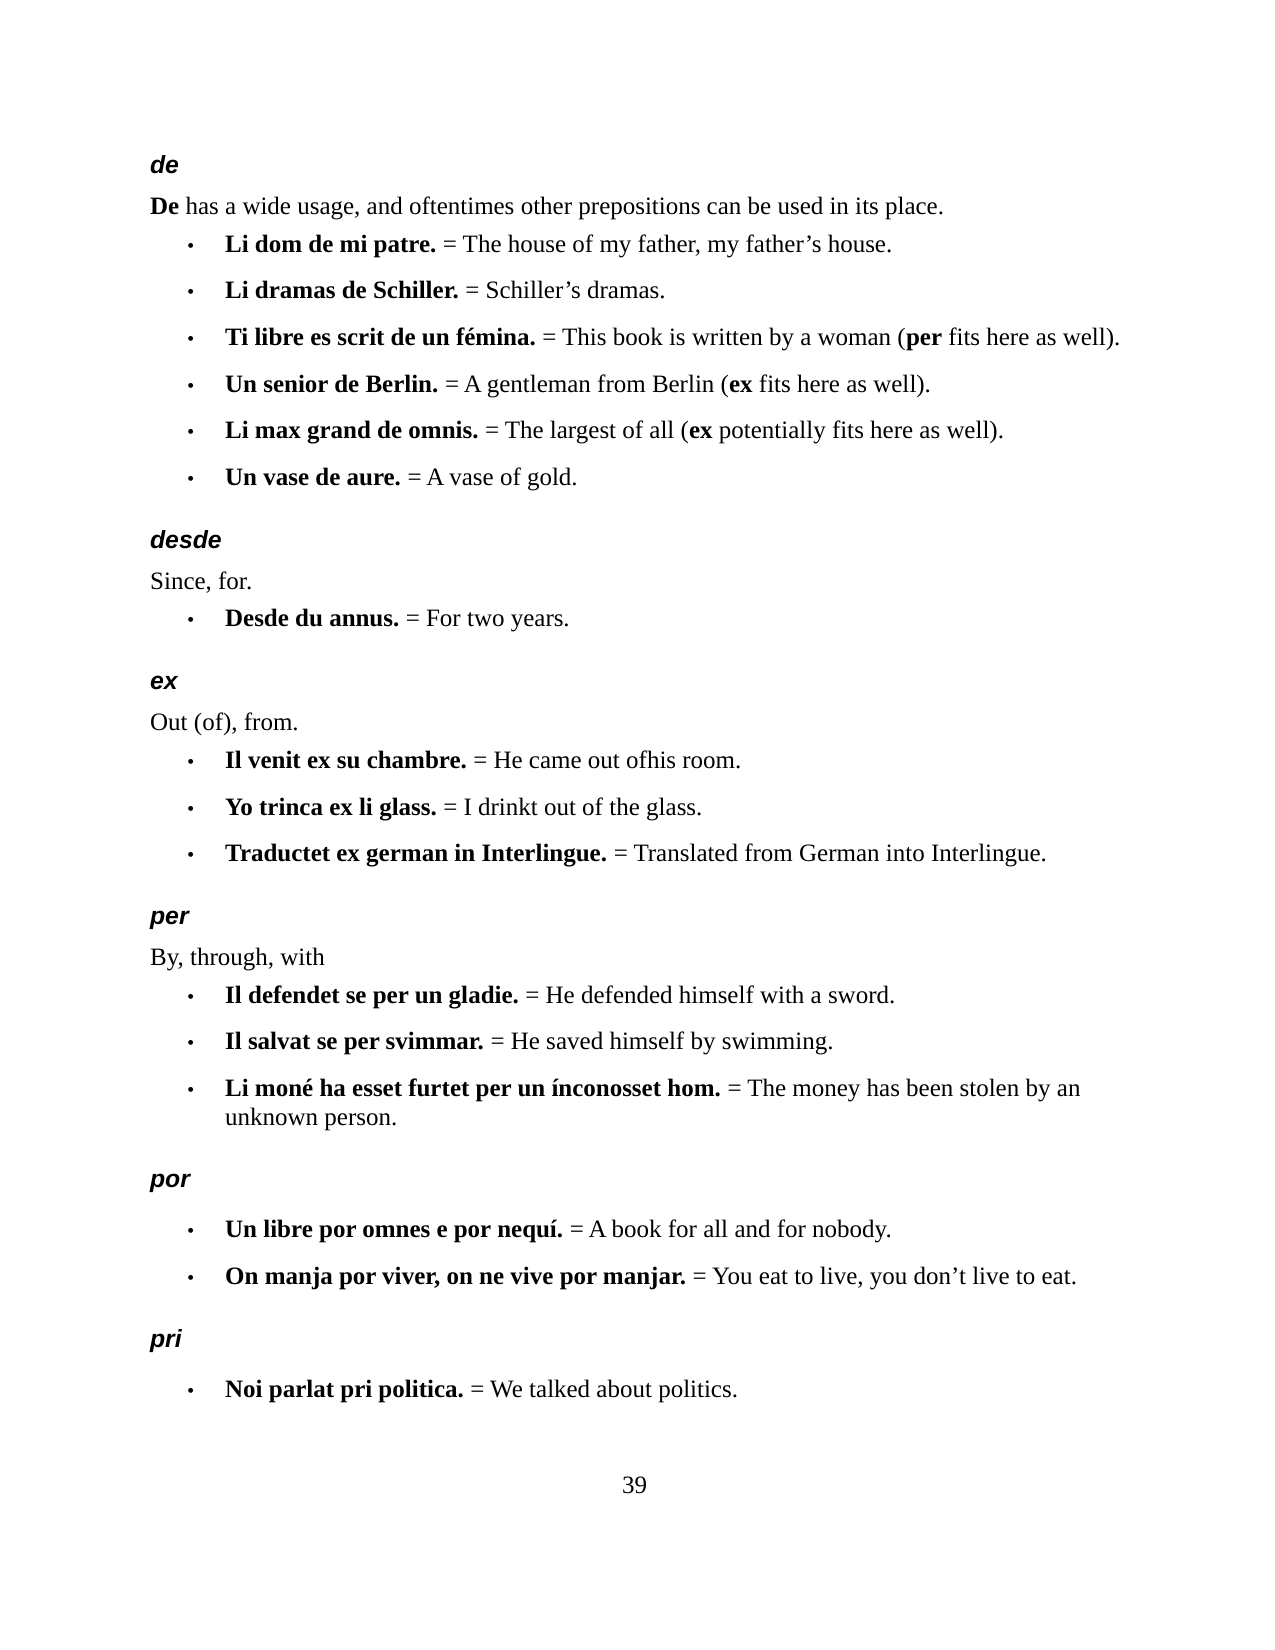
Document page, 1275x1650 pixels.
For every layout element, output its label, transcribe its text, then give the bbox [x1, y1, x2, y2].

list Desde du annus. = For two years. [187, 603, 1125, 632]
list Un vase de aure. = A vase of gold. [187, 462, 1125, 491]
subtitle por [150, 1164, 1125, 1193]
list Li max grand de omnis. = The largest of all (ex potentially fits here as well). [187, 415, 1125, 444]
text De has a wide usage, and oftentimes other prepositions can be used in its place. [150, 191, 1125, 220]
subtitle desde [150, 525, 1125, 553]
text Out (of), from. [150, 707, 1125, 736]
list Noi parlat pri politica. = We talked about politics. [187, 1374, 1125, 1403]
subtitle de [150, 150, 1125, 178]
list Ti libre es scrit de un fémina. = This book is written by a woman (per fits here as well). [187, 322, 1125, 351]
list Li dramas de Schiller. = Schiller’s dramas. [187, 275, 1125, 304]
subtitle pri [150, 1324, 1125, 1352]
text Since, for. [150, 566, 1125, 594]
list Li dom de mi patre. = The house of my father, my father’s house. [187, 229, 1125, 257]
list Il venit ex su chambre. = He came out ofhis room. [187, 745, 1125, 774]
subtitle per [150, 901, 1125, 929]
list Li moné ha esset furtet per un ínconosset hom. = The money has been stolen by an unknown person. [187, 1073, 1125, 1131]
list Yo trinca ex li glass. = I drinkt out of the glass. [187, 792, 1125, 820]
list Un senior de Berlin. = A gentleman from Berlin (ex fits here as well). [187, 369, 1125, 397]
list Un libre por omnes e por nequí. = A book for all and for nobody. [187, 1214, 1125, 1243]
subtitle ex [150, 666, 1125, 695]
list Il salvat se per svimmar. = He saved himself by swimming. [187, 1026, 1125, 1055]
text By, through, with [150, 942, 1125, 971]
list On manja por viver, on ne vive por manjar. = You eat to live, you don’t live to eat. [187, 1261, 1125, 1290]
list Il defendet se per un gladie. = He defended himself with a sword. [187, 980, 1125, 1008]
list Traductet ex german in Interlingue. = Translated from German into Interlingue. [187, 838, 1125, 867]
